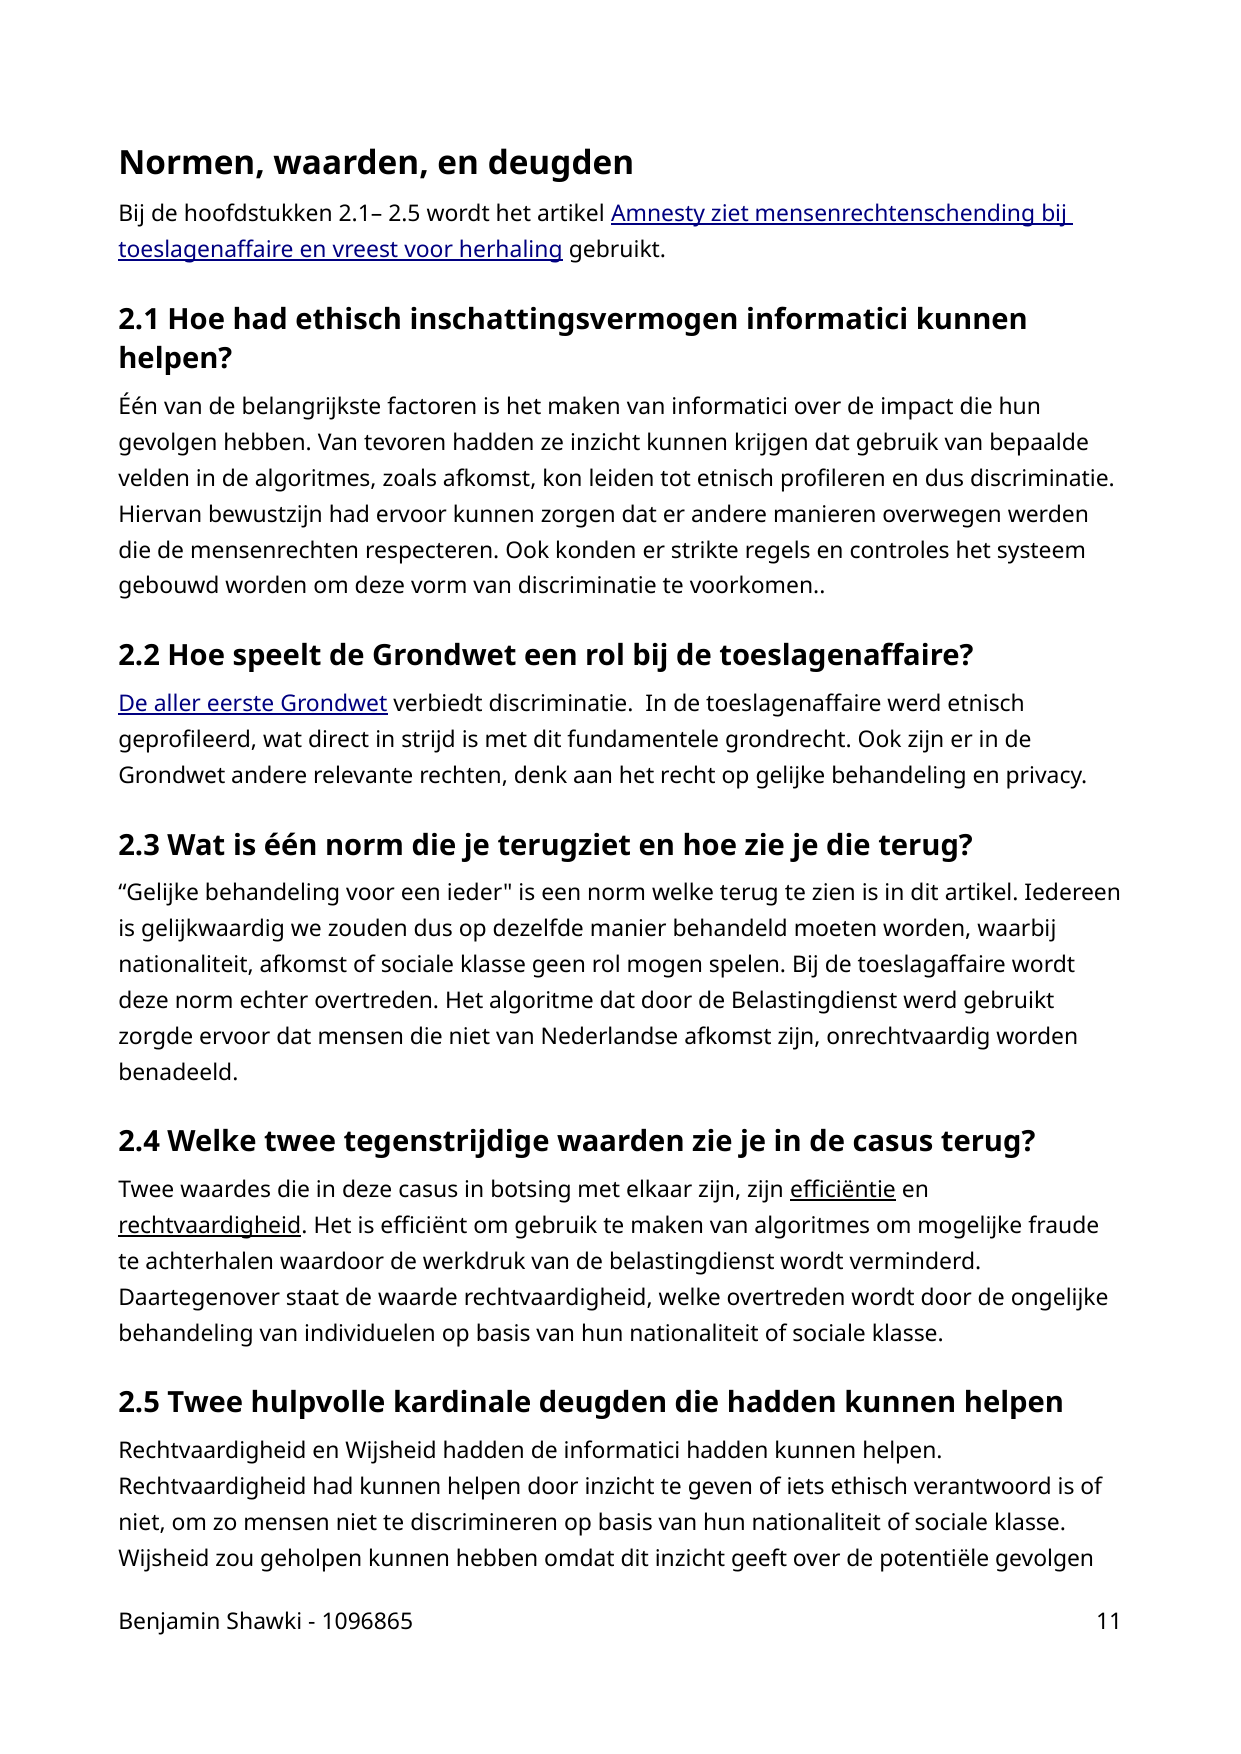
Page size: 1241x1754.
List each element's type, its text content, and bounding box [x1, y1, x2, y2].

text Één van de belangrijkste factoren is het maken van informatici over de impact die hun gevolgen hebben. Van tevoren hadden ze inzicht kunnen krijgen dat gebruik van bepaalde velden in de algoritmes, zoals afkomst, kon leiden tot etnisch profileren en dus discriminatie. Hiervan bewustzijn had ervoor kunnen zorgen dat er andere manieren overwegen werden die de mensenrechten respecteren. Ook konden er strikte regels en controles het systeem gebouwd worden om deze vorm van discriminatie te voorkomen.. [118, 390, 1122, 601]
text “Gelijke behandeling voor een ieder" is een norm welke terug te zien is in dit artikel. Iedereen is gelijkwaardig we zouden dus op dezelfde manier behandeld moeten worden, waarbij nationaliteit, afkomst of sociale klasse geen rol mogen spelen. Bij de toeslagaffaire wordt deze norm echter overtreden. Het algoritme dat door de Belastingdienst werd gebruikt zorgde ervoor dat mensen die niet van Nederlandse afkomst zijn, onrechtvaardig worden benadeeld. [118, 876, 1122, 1087]
subtitle 2.1 Hoe had ethisch inschattingsvermogen informatici kunnen helpen? [118, 298, 1122, 377]
text De aller eerste Grondwet verbiedt discriminatie. In de toeslagenaffaire werd etnisch geprofileerd, wat direct in strijd is met dit fundamentele grondrecht. Ook zijn er in de Grondwet andere relevante rechten, denk aan het recht op gelijke behandeling en privacy. [118, 687, 1122, 790]
subtitle 2.5 Twee hulpvolle kardinale deugden die hadden kunnen helpen [118, 1382, 1122, 1421]
text Bij de hoofdstukken 2.1– 2.5 wordt het artikel Amnesty ziet mensenrechtenschending bij toeslagenaffaire en vreest voor herhaling gebruikt. [118, 197, 1122, 264]
subtitle 2.3 Wat is één norm die je terugziet en hoe zie je die terug? [118, 824, 1122, 863]
subtitle 2.2 Hoe speelt de Grondwet een rol bij de toeslagenaffaire? [118, 634, 1122, 674]
subtitle 2.4 Welke twee tegenstrijdige waarden zie je in de casus terug? [118, 1121, 1122, 1160]
text Twee waardes die in deze casus in botsing met elkaar zijn, zijn efficiëntie en rechtvaardigheid. Het is efficiënt om gebruik te maken van algoritmes om mogelijke fraude te achterhalen waardoor de werkdruk van de belastingdienst wordt verminderd. Daartegenover staat de waarde rechtvaardigheid, welke overtreden wordt door de ongelijke behandeling van individuelen op basis van hun nationaliteit of sociale klasse. [118, 1173, 1122, 1348]
text Rechtvaardigheid en Wijsheid hadden de informatici hadden kunnen helpen. Rechtvaardigheid had kunnen helpen door inzicht te geven of iets ethisch verantwoord is of niet, om zo mensen niet te discrimineren op basis van hun nationaliteit of sociale klasse. Wijsheid zou geholpen kunnen hebben omdat dit inzicht geeft over de potentiële gevolgen [118, 1434, 1122, 1573]
subtitle Normen, waarden, en deugden [118, 139, 1122, 184]
